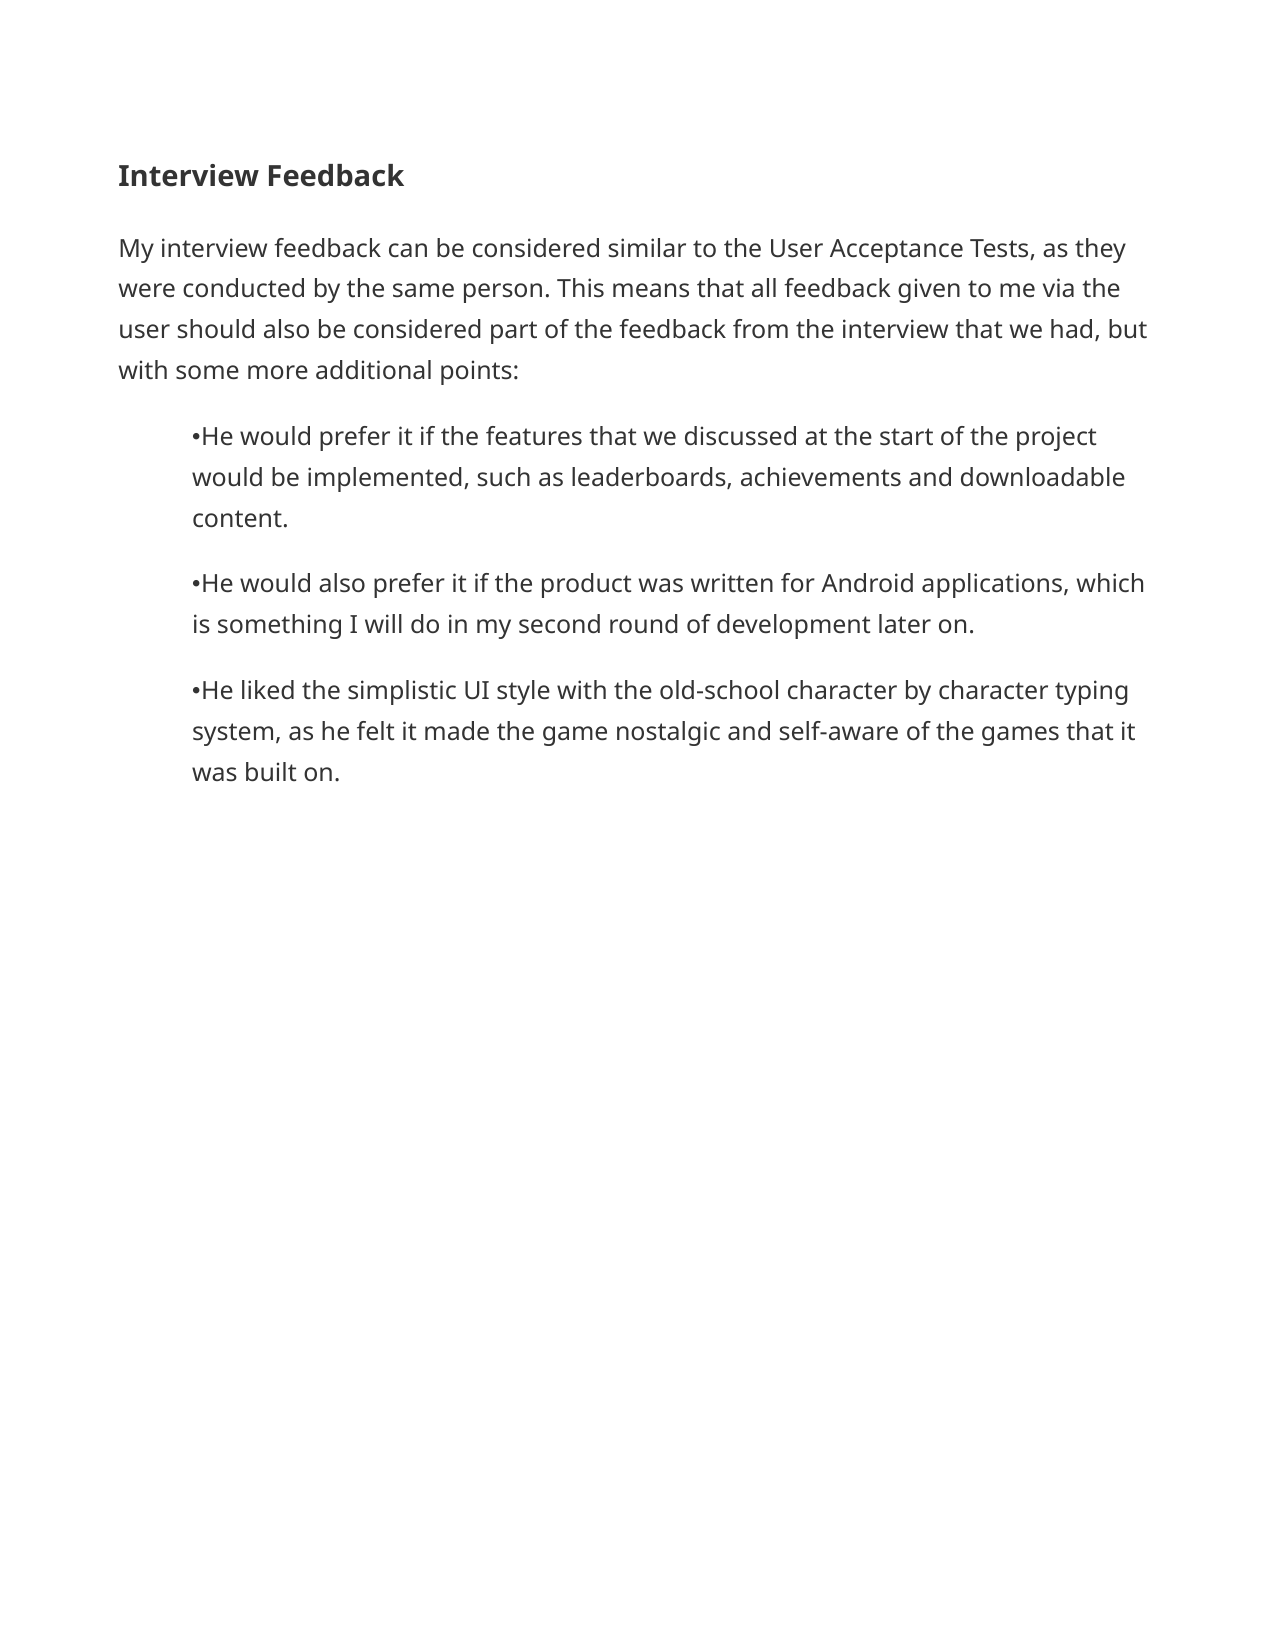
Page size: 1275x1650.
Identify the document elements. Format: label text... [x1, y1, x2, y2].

subtitle Interview Feedback [118, 156, 1157, 195]
list He would also prefer it if the product was written for Android applications, which is something I will do in my second round of development later on. [118, 566, 1157, 641]
list He liked the simplistic UI style with the old-school character by character typing system, as he felt it made the game nostalgic and self-aware of the games that it was built on. [118, 673, 1157, 788]
text My interview feedback can be considered similar to the User Acceptance Tests, as they were conducted by the same person. This means that all feedback given to me via the user should also be considered part of the feedback from the interview that we had, but with some more additional points: [118, 230, 1157, 387]
list He would prefer it if the features that we discussed at the start of the project would be implemented, such as leaderboards, achievements and downloadable content. [118, 418, 1157, 534]
